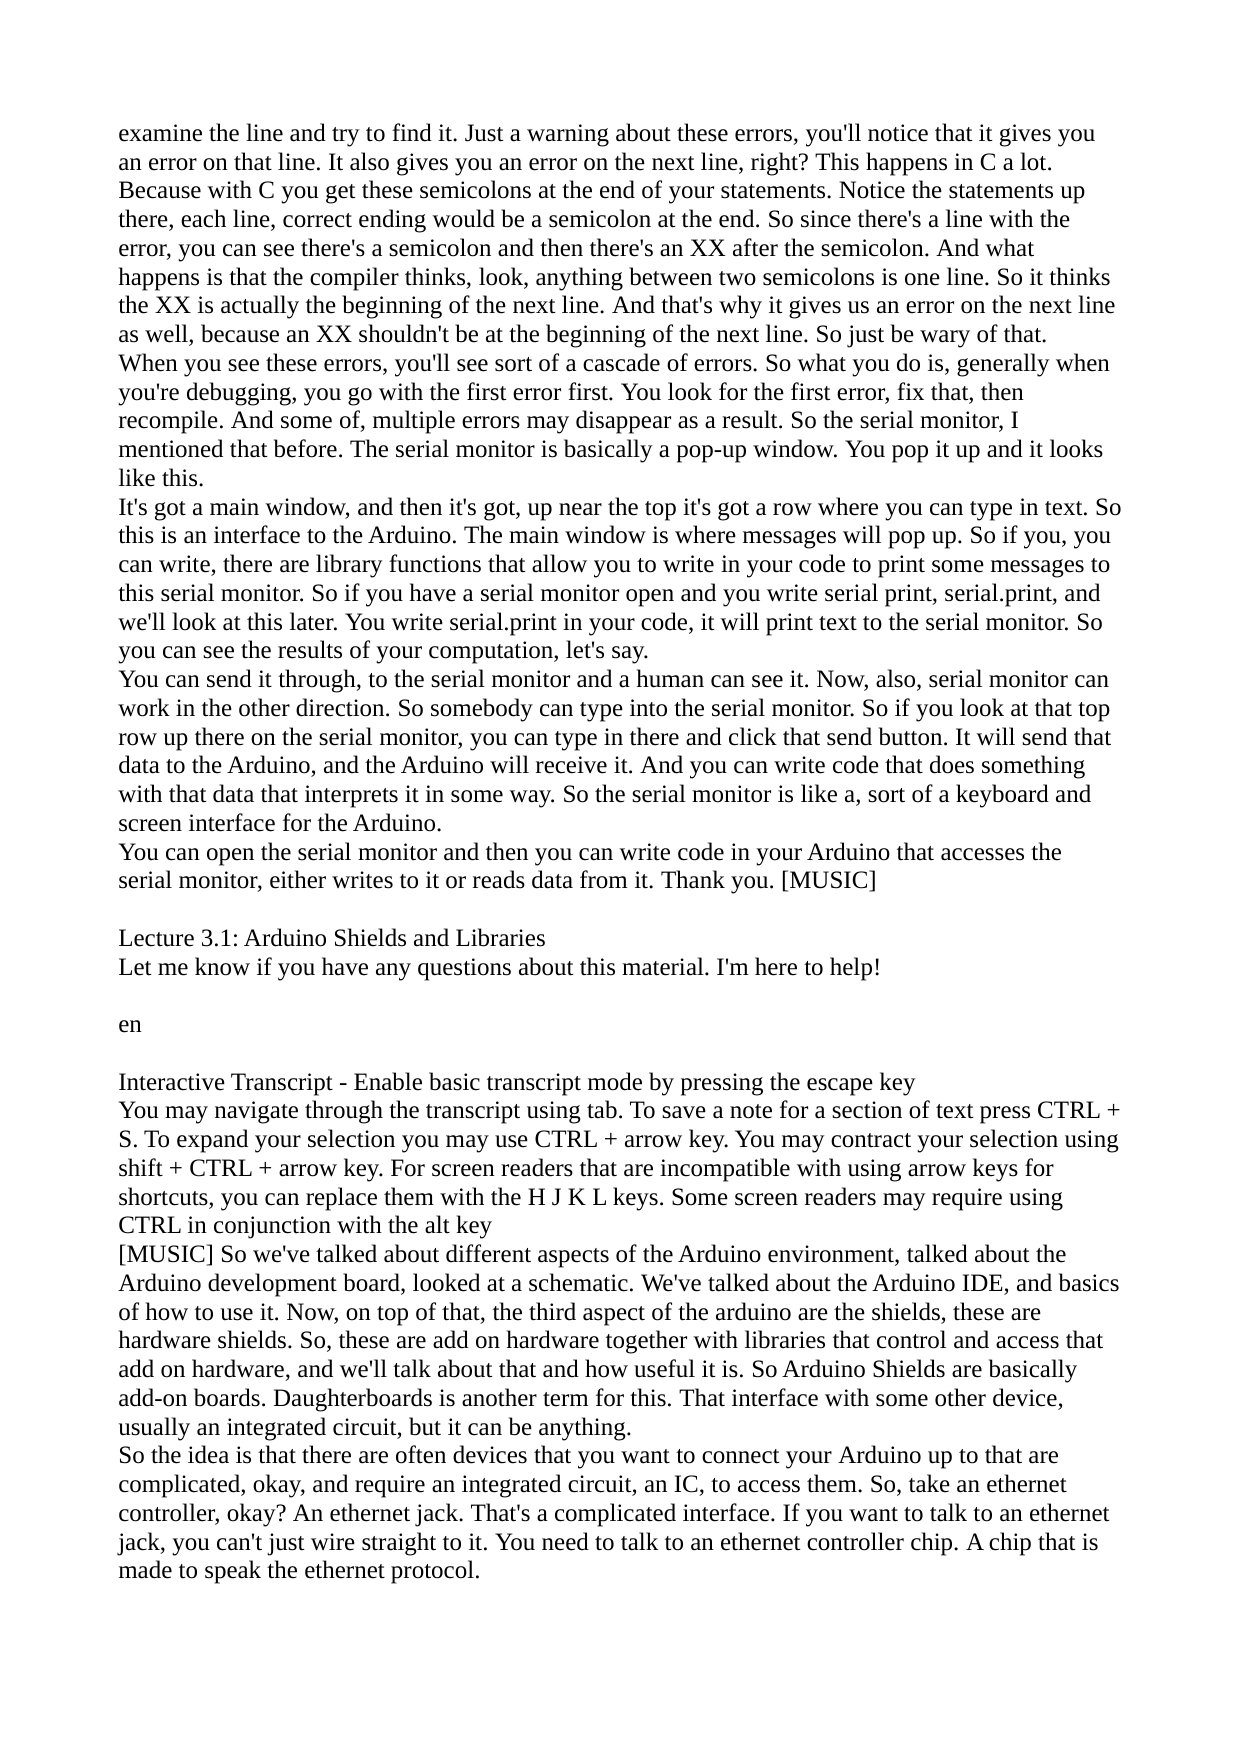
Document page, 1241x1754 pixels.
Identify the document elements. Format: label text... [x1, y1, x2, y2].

text ​It's got a main window, ​and then it's got, up near the top it's got a row where you can type in text. ​So this is an interface to the Arduino. ​The main window is where messages will pop up. ​So if you, you can write, there are library functions that allow you to write ​in your code to print some messages to this serial monitor. ​So if you have a serial monitor open and ​you write serial print, serial.print, and we'll look at this later. ​You write serial.print in your code, it will print text to the serial monitor. ​So you can see the results of your computation, let's say. [118, 492, 1122, 664]
text examine the line and try to find it. ​Just a warning about these errors, ​you'll notice that it gives you an error on that line. ​It also gives you an error on the next line, right? ​This happens in C a lot. [118, 118, 1122, 176]
text ​So the idea is that there are often devices that you want to connect your ​Arduino up to that are complicated, okay, and ​require an integrated circuit, an IC, to access them. ​So, take an ethernet controller, okay? ​An ethernet jack. ​That's a complicated interface. ​If you want to talk to an ethernet jack, you can't just wire straight to it. ​You need to talk to an ethernet controller chip. ​A chip that is made to speak the ethernet protocol. [118, 1441, 1122, 1584]
text Lecture 3.1: Arduino Shields and Libraries [118, 923, 1122, 952]
text Interactive Transcript - Enable basic transcript mode by pressing the escape key [118, 1067, 1122, 1096]
text ​You can send it through, to the serial monitor and a human can see it. ​Now, also, serial monitor can work in the other direction. ​So somebody can type into the serial monitor. ​So if you look at that top row up there on the serial monitor, ​you can type in there and click that send button. ​It will send that data to the Arduino, and the Arduino will receive it. ​And you can write code that does something with that data ​that interprets it in some way. ​So the serial monitor is like a, sort of a keyboard and screen interface for ​the Arduino. [118, 664, 1122, 837]
text ​Because with C you get these semicolons at the end of your statements. ​Notice the statements up there, ​each line, correct ending would be a semicolon at the end. ​So since there's a line with the error, you can see there's a semicolon and ​then there's an XX after the semicolon. ​And what happens is that the compiler thinks, ​look, anything between two semicolons is one line. ​So it thinks the XX is actually the beginning of the next line. ​And that's why it gives us an error on the next line as well, ​because an XX shouldn't be at the beginning of the next line. ​So just be wary of that. [118, 176, 1122, 348]
text You may navigate through the transcript using tab. To save a note for a section of text press CTRL + S. To expand your selection you may use CTRL + arrow key. You may contract your selection using shift + CTRL + arrow key. For screen readers that are incompatible with using arrow keys for shortcuts, you can replace them with the H J K L keys. Some screen readers may require using CTRL in conjunction with the alt key [118, 1096, 1122, 1239]
text ​[MUSIC] ​So we've talked about different aspects of the Arduino environment, ​talked about the Arduino development board, looked at a schematic. ​We've talked about the Arduino IDE, and basics of how to use it. ​Now, on top of that, ​the third aspect of the arduino are the shields, these are hardware shields. ​So, these are add on hardware together with libraries that control and ​access that add on hardware, and we'll talk about that and how useful it is. ​So Arduino Shields are basically add-on boards. ​Daughterboards is another term for this. ​That interface with some other device, usually an integrated circuit, but ​it can be anything. [118, 1239, 1122, 1441]
text ​You can open the serial monitor and then you can write code in your Arduino that ​accesses the serial monitor, either writes to it or reads data from it. ​Thank you. ​[MUSIC] [118, 837, 1122, 894]
text ​When you see these errors, you'll see sort of a cascade of errors. ​So what you do is, ​generally when you're debugging, you go with the first error first. ​You look for the first error, fix that, then recompile. ​And some of, multiple errors may disappear as a result. ​So the serial monitor, I mentioned that before. ​The serial monitor is basically a pop-up window. ​You pop it up and it looks like this. [118, 348, 1122, 492]
text ​ [118, 1038, 1122, 1067]
text Let me know if you have any questions about this material. I'm here to help! [118, 952, 1122, 981]
text en [118, 1009, 1122, 1038]
